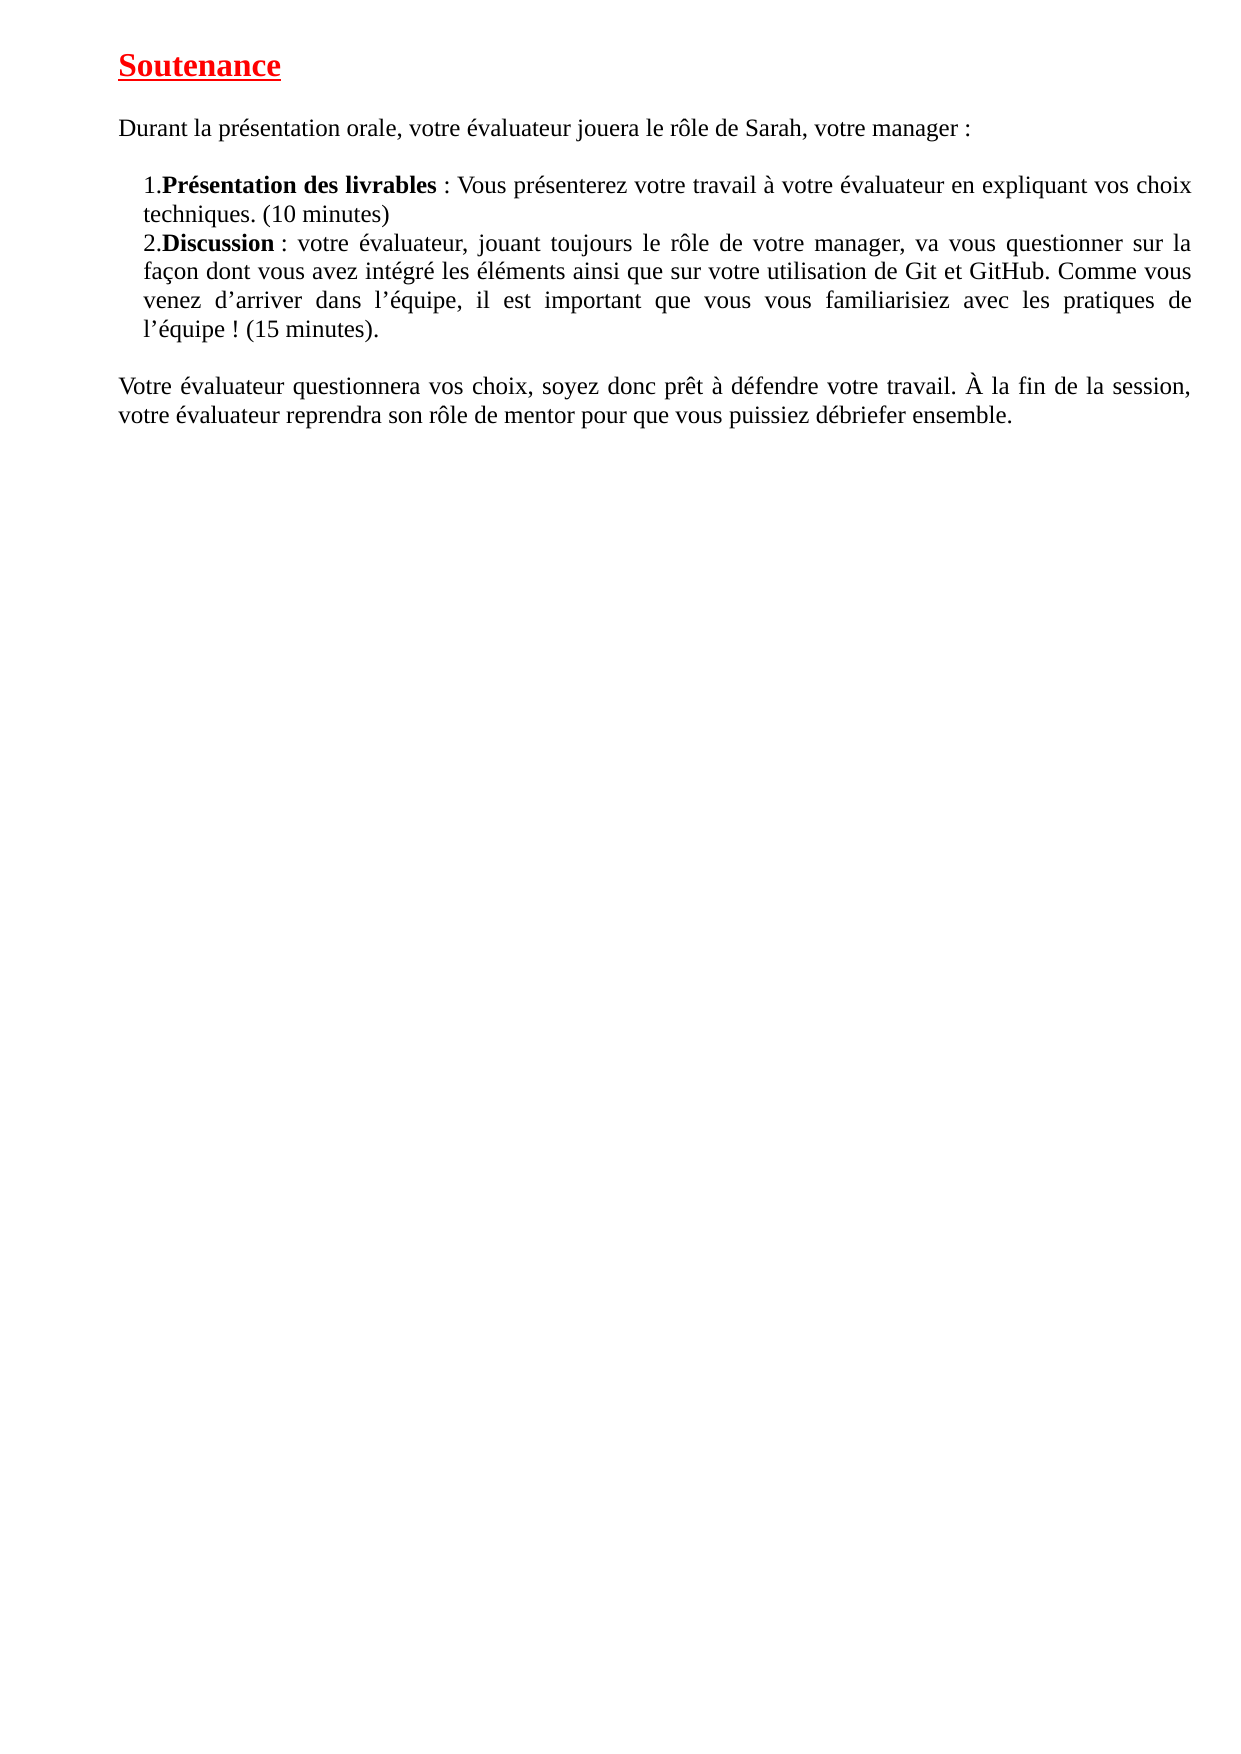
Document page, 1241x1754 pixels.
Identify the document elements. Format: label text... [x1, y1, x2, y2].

list Présentation des livrables : Vous présenterez votre travail à votre évaluateur en expliquant vos choix techniques. (10 minutes) [118, 170, 1193, 228]
text Soutenance [118, 46, 1193, 84]
list Discussion : votre évaluateur, jouant toujours le rôle de votre manager, va vous questionner sur la façon dont vous avez intégré les éléments ainsi que sur votre utilisation de Git et GitHub. Comme vous venez d’arriver dans l’équipe, il est important que vous vous familiarisiez avec les pratiques de l’équipe ! (15 minutes). [118, 228, 1193, 343]
text Votre évaluateur questionnera vos choix, soyez donc prêt à défendre votre travail. À la fin de la session, votre évaluateur reprendra son rôle de mentor pour que vous puissiez débriefer ensemble. [118, 371, 1193, 429]
text Durant la présentation orale, votre évaluateur jouera le rôle de Sarah, votre manager : [118, 113, 1193, 141]
